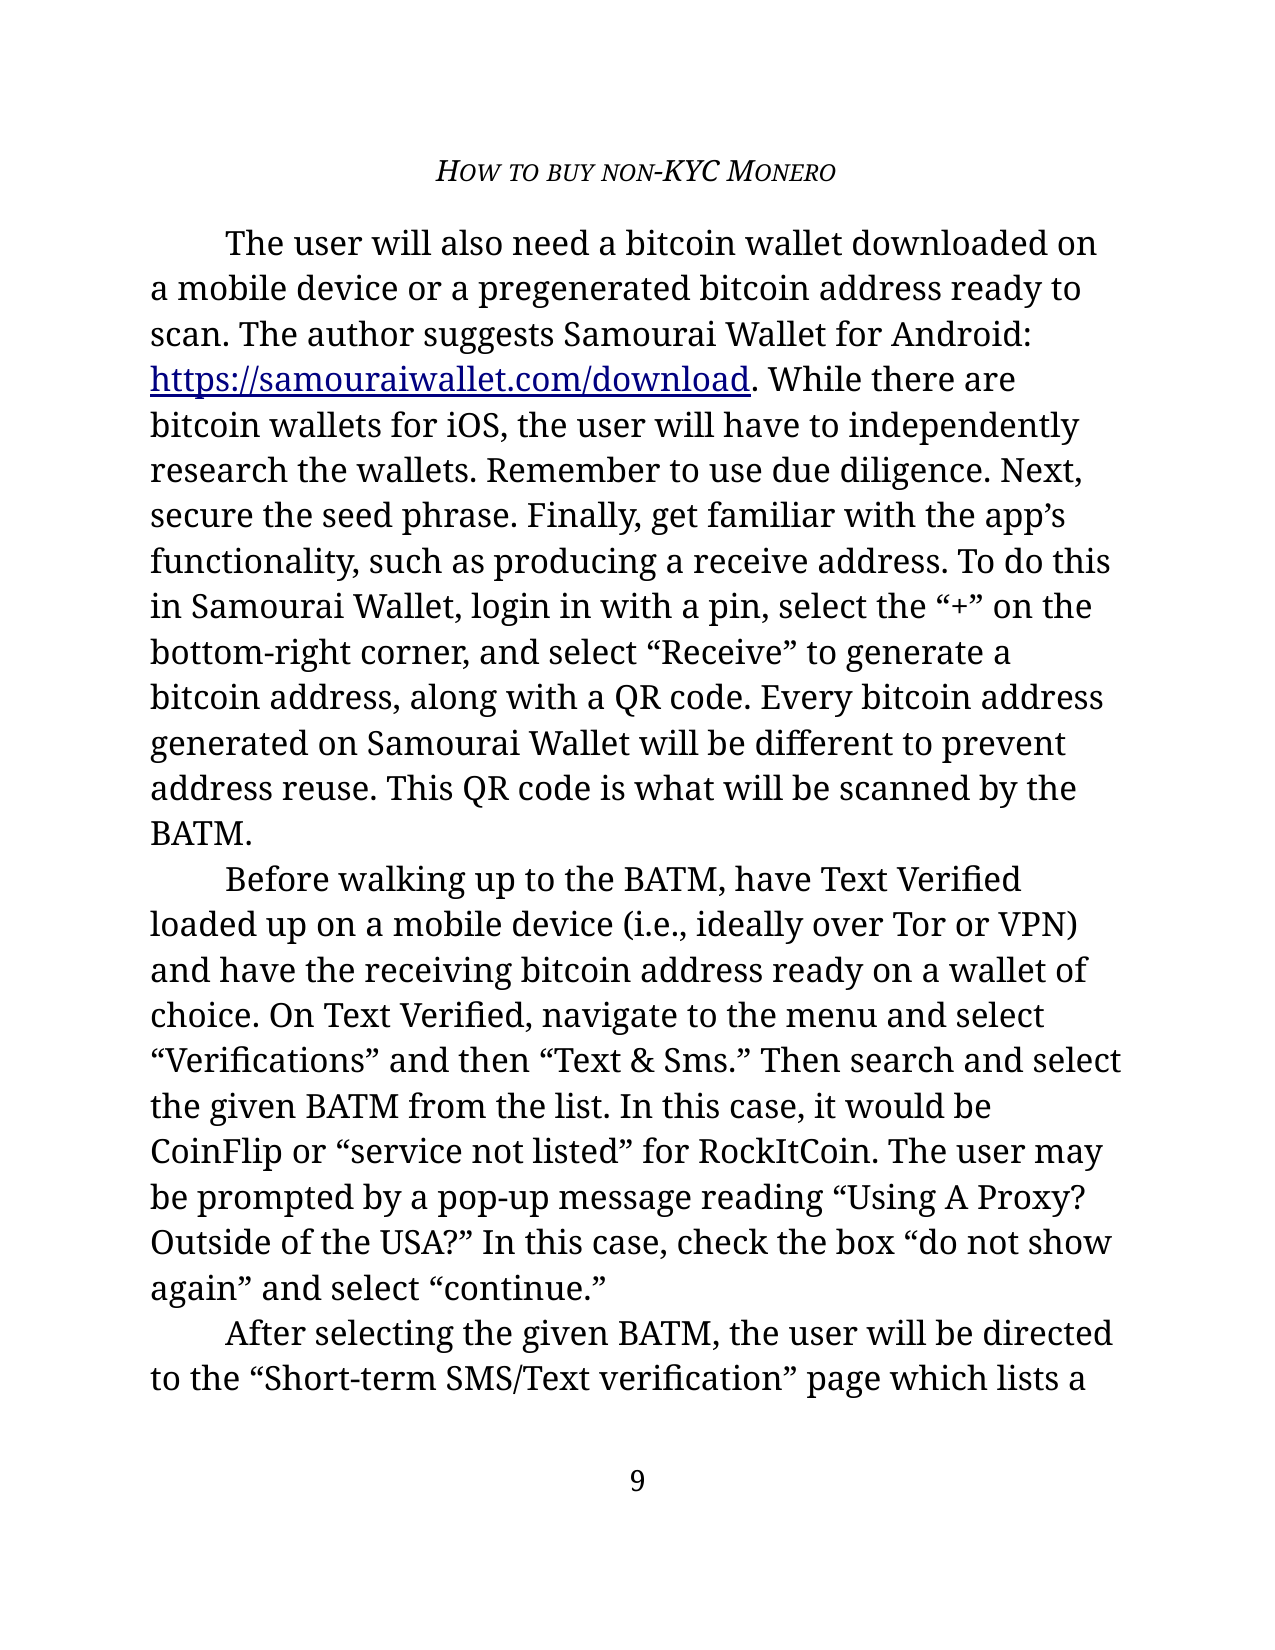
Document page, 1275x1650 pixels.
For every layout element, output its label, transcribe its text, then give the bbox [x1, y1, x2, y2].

text After selecting the given BATM, the user will be directed to the “Short-term SMS/Text verification” page which lists a [150, 1310, 1125, 1401]
text The user will also need a bitcoin wallet downloaded on a mobile device or a pregenerated bitcoin address ready to scan. The author suggests Samourai Wallet for Android: https://samouraiwallet.com/download. While there are bitcoin wallets for iOS, the user will have to independently research the wallets. Remember to use due diligence. Next, secure the seed phrase. Finally, get familiar with the app’s functionality, such as producing a receive address. To do this in Samourai Wallet, login in with a pin, select the “+” on the bottom-right corner, and select “Receive” to generate a bitcoin address, along with a QR code. Every bitcoin address generated on Samourai Wallet will be different to prevent address reuse. This QR code is what will be scanned by the BATM. [150, 220, 1125, 856]
text Before walking up to the BATM, have Text Verified loaded up on a mobile device (i.e., ideally over Tor or VPN) and have the receiving bitcoin address ready on a wallet of choice. On Text Verified, navigate to the menu and select “Verifications” and then “Text & Sms.” Then search and select the given BATM from the list. In this case, it would be CoinFlip or “service not listed” for RockItCoin. The user may be prompted by a pop-up message reading “Using A Proxy? Outside of the USA?” In this case, check the box “do not show again” and select “continue.” [150, 856, 1125, 1310]
